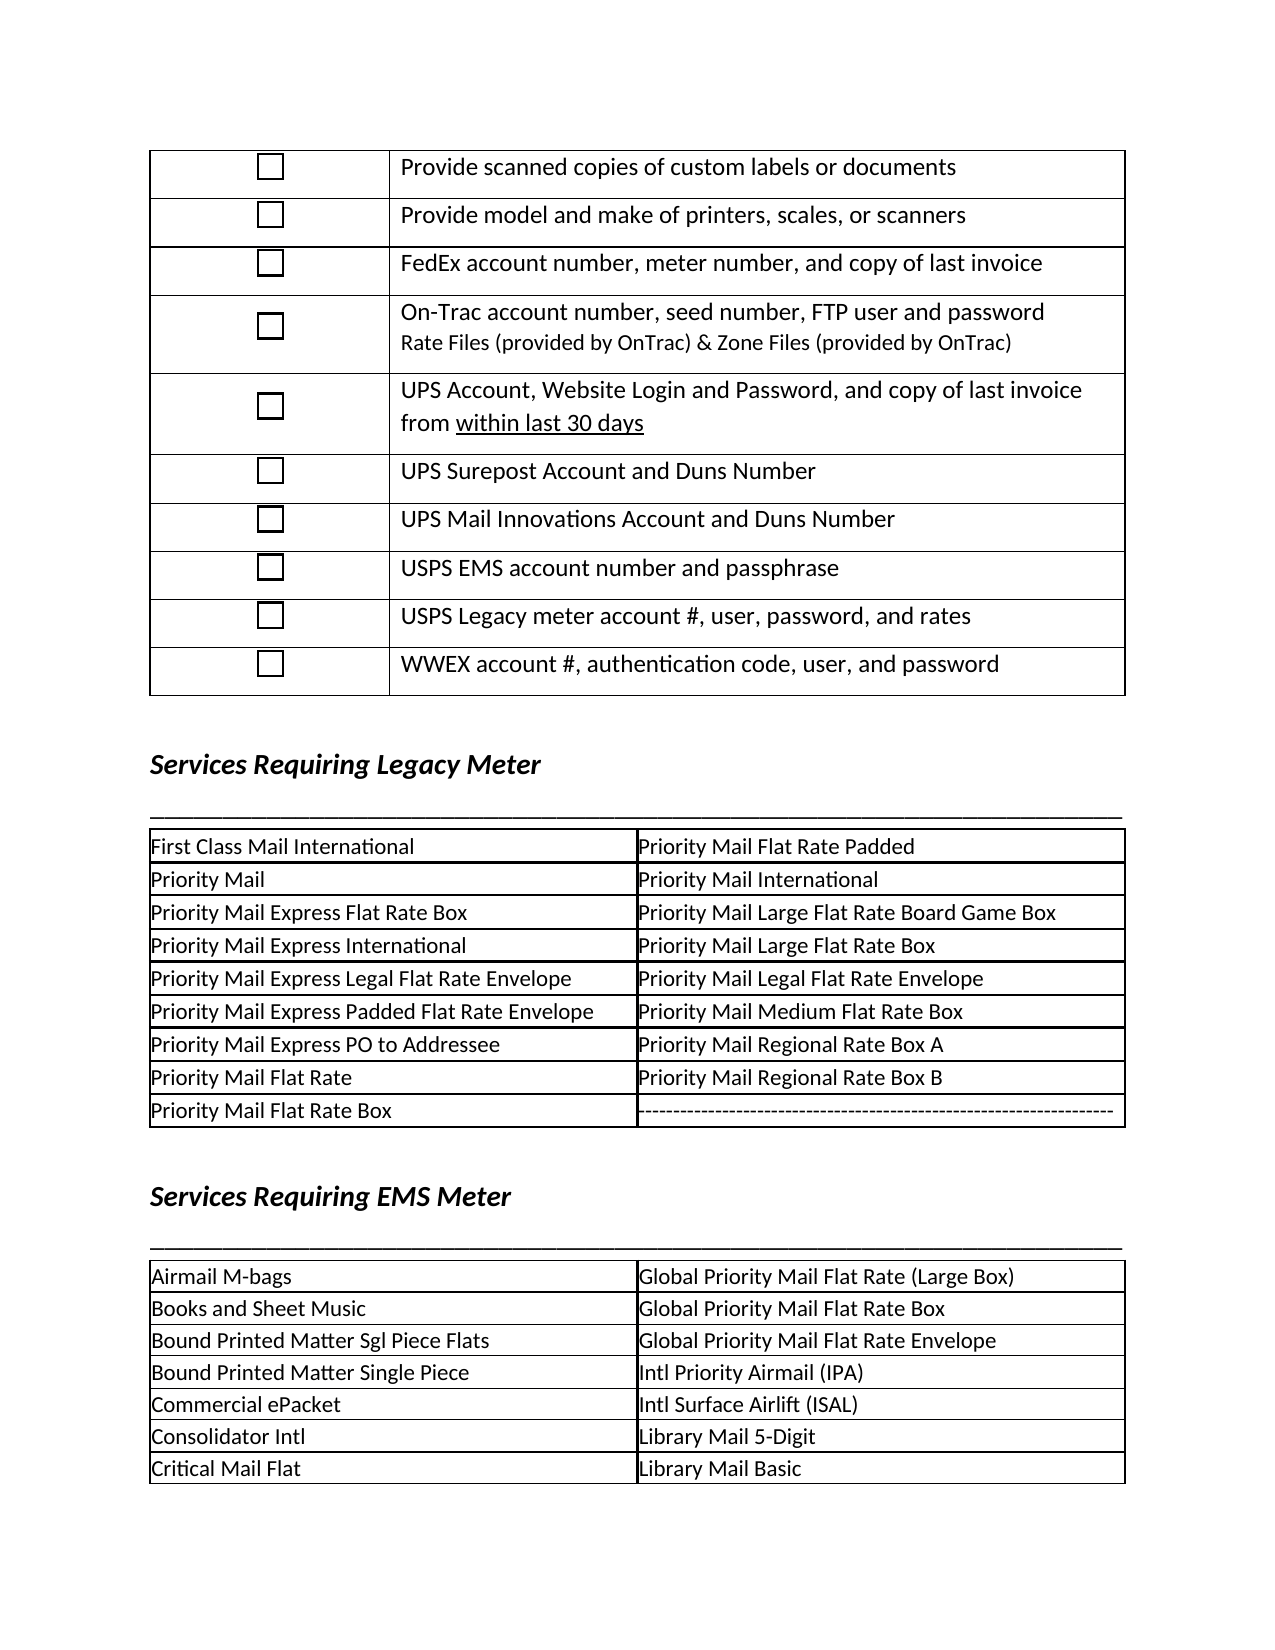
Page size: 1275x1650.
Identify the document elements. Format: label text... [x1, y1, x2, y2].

table_cell Global Priority Mail Flat Rate Envelope [639, 1325, 1124, 1355]
table_cell Bound Printed Matter Sgl Piece Flats [151, 1325, 636, 1355]
table_cell Priority Mail Express Legal Flat Rate Envelope [151, 963, 636, 993]
table_cell Priority Mail Large Flat Rate Board Game Box [639, 896, 1124, 927]
table_cell Priority Mail Express International [151, 930, 636, 960]
table_cell [151, 552, 389, 599]
table_cell Library Mail Basic [639, 1453, 1124, 1483]
table_cell USPS Legacy meter account #, user, password, and rates [390, 600, 1124, 647]
table_cell -------------------------------------------------------------------- [639, 1095, 1124, 1126]
table_cell [151, 374, 389, 454]
table_cell WWEX account #, authentication code, user, and password [390, 648, 1124, 695]
table_cell [151, 455, 389, 502]
table_cell Priority Mail Flat Rate [151, 1062, 636, 1092]
table_cell On-Trac account number, seed number, FTP user and password Rate Files (provided by OnTrac) & Zone Files (provided by OnTrac) [390, 296, 1124, 373]
table_cell Priority Mail Regional Rate Box A [639, 1029, 1124, 1059]
table_cell Bound Printed Matter Single Piece [151, 1356, 636, 1387]
table_cell [151, 648, 389, 695]
table_cell Priority Mail Express PO to Addressee [151, 1029, 636, 1059]
table_cell Provide scanned copies of custom labels or documents [390, 151, 1124, 198]
table_cell Priority Mail Large Flat Rate Box [639, 930, 1124, 960]
text Services Requiring Legacy Meter ___________________________________________________________________ [150, 746, 1125, 823]
table_cell Critical Mail Flat [151, 1453, 636, 1483]
table_header Priority Mail Flat Rate Padded [639, 830, 1124, 861]
table_cell [151, 504, 389, 551]
table_cell Priority Mail Express Padded Flat Rate Envelope [151, 996, 636, 1026]
table_cell Priority Mail Flat Rate Box [151, 1095, 636, 1126]
table_header Global Priority Mail Flat Rate (Large Box) [639, 1261, 1124, 1291]
table_cell UPS Surepost Account and Duns Number [390, 455, 1124, 502]
table_cell Books and Sheet Music [151, 1293, 636, 1323]
table_cell Consolidator Intl [151, 1420, 636, 1451]
table_cell [151, 199, 389, 246]
table_cell UPS Mail Innovations Account and Duns Number [390, 504, 1124, 551]
table_cell Priority Mail Express Flat Rate Box [151, 896, 636, 927]
table_cell [151, 151, 389, 198]
table_cell [151, 296, 389, 373]
table_cell Library Mail 5-Digit [639, 1420, 1124, 1451]
table_cell Commercial ePacket [151, 1389, 636, 1419]
table_cell Priority Mail Regional Rate Box B [639, 1062, 1124, 1092]
table_cell Priority Mail Medium Flat Rate Box [639, 996, 1124, 1026]
table_cell Priority Mail Legal Flat Rate Envelope [639, 963, 1124, 993]
table_cell Priority Mail International [639, 864, 1124, 894]
table_cell [151, 600, 389, 647]
table_header Airmail M-bags [151, 1261, 636, 1291]
table_cell USPS EMS account number and passphrase [390, 552, 1124, 599]
table_header First Class Mail International [151, 830, 636, 861]
table_cell Global Priority Mail Flat Rate Box [639, 1293, 1124, 1323]
text Services Requiring EMS Meter ___________________________________________________________________ [150, 1178, 1125, 1254]
table_cell UPS Account, Website Login and Password, and copy of last invoice from within last 30 days [390, 374, 1124, 454]
table_cell Provide model and make of printers, scales, or scanners [390, 199, 1124, 246]
table_cell Priority Mail [151, 864, 636, 894]
table_cell FedEx account number, meter number, and copy of last invoice [390, 248, 1124, 295]
table_cell Intl Priority Airmail (IPA) [639, 1356, 1124, 1387]
table_cell [151, 248, 389, 295]
table_cell Intl Surface Airlift (ISAL) [639, 1389, 1124, 1419]
